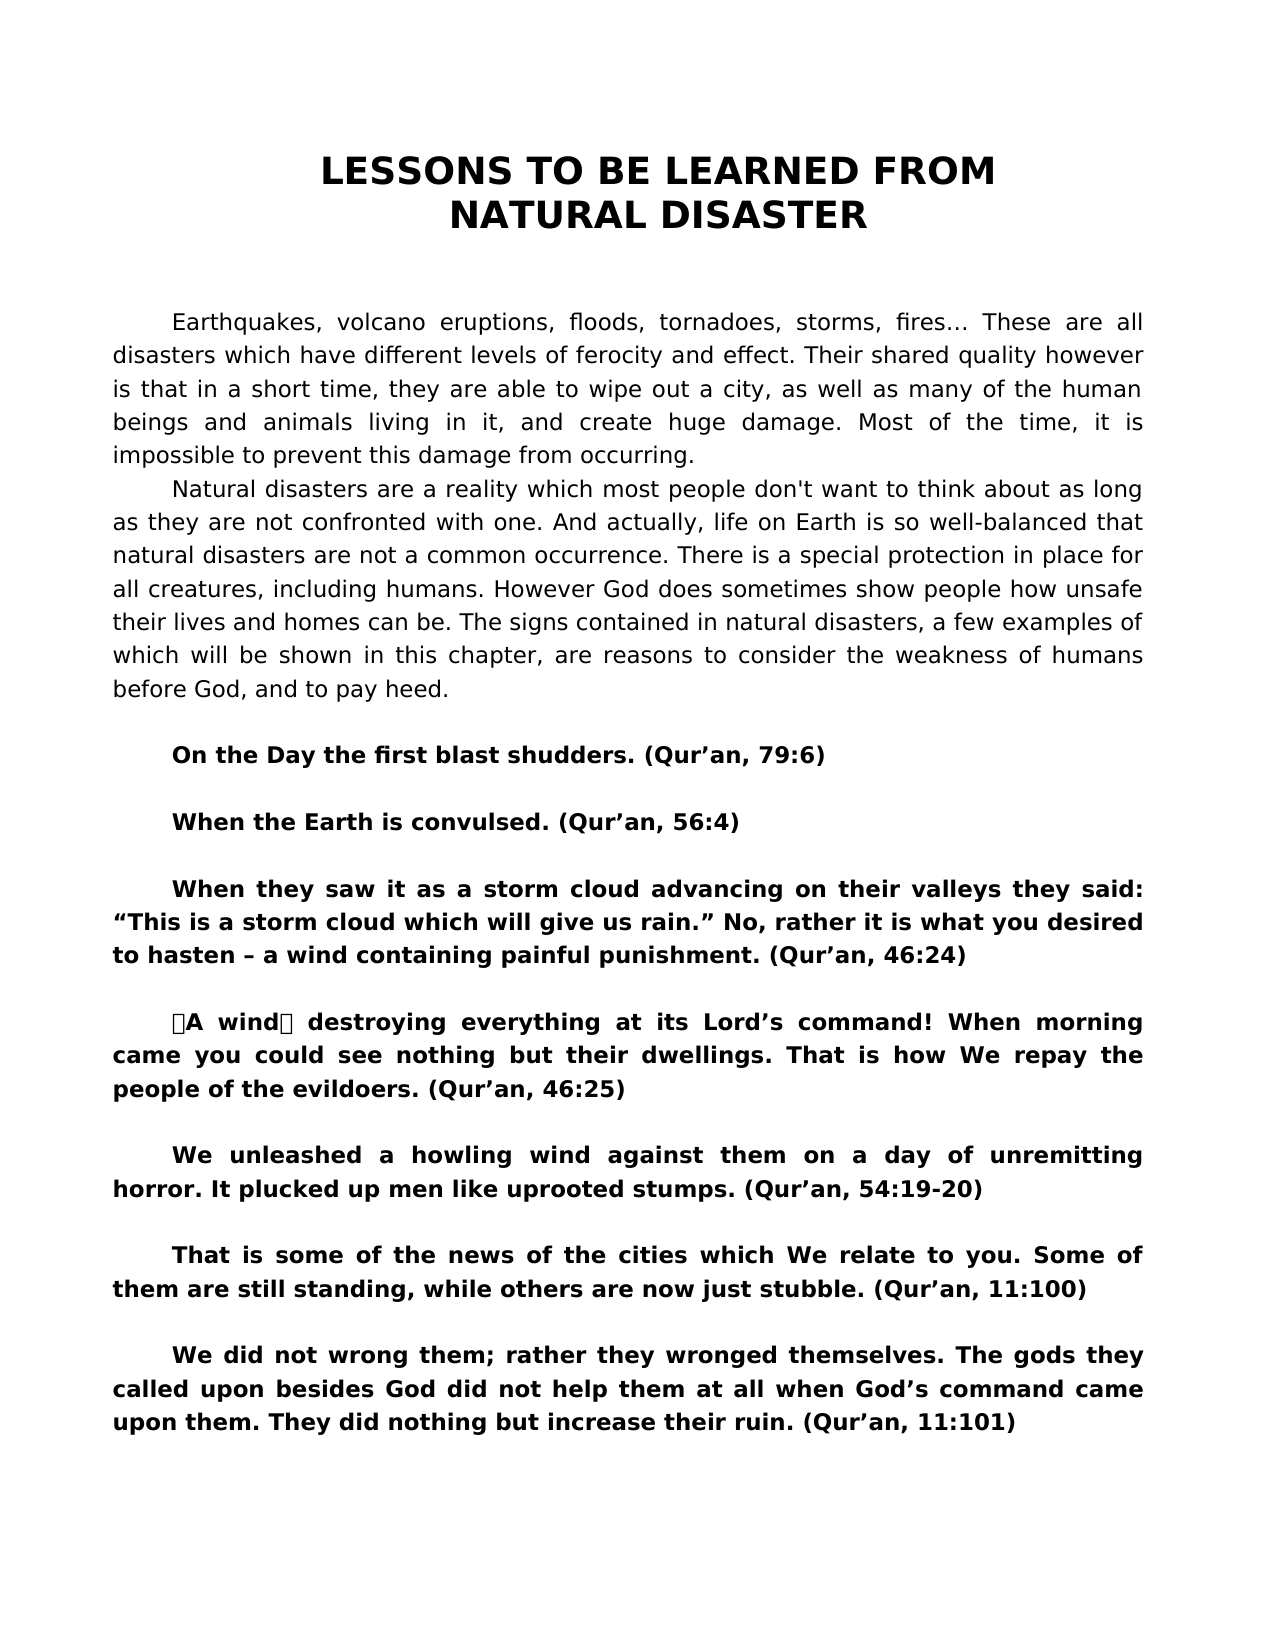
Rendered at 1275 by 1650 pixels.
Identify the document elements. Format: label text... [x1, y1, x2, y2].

text That is some of the news of the cities which We relate to you. Some of them are still standing, while others are now just stubble. (Qur’an, 11:100) [112, 1237, 1145, 1304]
text A wind destroying everything at its Lord’s command! When morning came you could see nothing but their dwellings. That is how We repay the people of the evildoers. (Qur’an, 46:25) [112, 1004, 1145, 1104]
text On the Day the first blast shudders. (Qur’an, 79:6) [112, 737, 1145, 771]
text Natural disasters are a reality which most people don't want to think about as long as they are not confronted with one. And actually, life on Earth is so well-balanced that natural disasters are not a common occurrence. There is a special protection in place for all creatures, including humans. However God does sometimes show people how unsafe their lives and homes can be. The signs contained in natural disasters, a few examples of which will be shown in this chapter, are reasons to consider the weakness of humans before God, and to pay heed. [112, 471, 1145, 704]
text We unleashed a howling wind against them on a day of unremitting horror. It plucked up men like uprooted stumps. (Qur’an, 54:19-20) [112, 1137, 1145, 1204]
text When they saw it as a storm cloud advancing on their valleys they said: “This is a storm cloud which will give us rain.” No, rather it is what you desired to hasten – a wind containing painful punishment. (Qur’an, 46:24) [112, 871, 1145, 971]
text We did not wrong them; rather they wronged themselves. The gods they called upon besides God did not help them at all when God’s command came upon them. They did nothing but increase their ruin. (Qur’an, 11:101) [112, 1337, 1145, 1437]
text LESSONS TO BE LEARNED FROM [112, 150, 1145, 194]
text When the Earth is convulsed. (Qur’an, 56:4) [112, 804, 1145, 837]
text NATURAL DISASTER [112, 194, 1145, 237]
text Earthquakes, volcano eruptions, floods, tornadoes, storms, fires… These are all disasters which have different levels of ferocity and effect. Their shared quality however is that in a short time, they are able to wipe out a city, as well as many of the human beings and animals living in it, and create huge damage. Most of the time, it is impossible to prevent this damage from occurring. [112, 304, 1145, 471]
